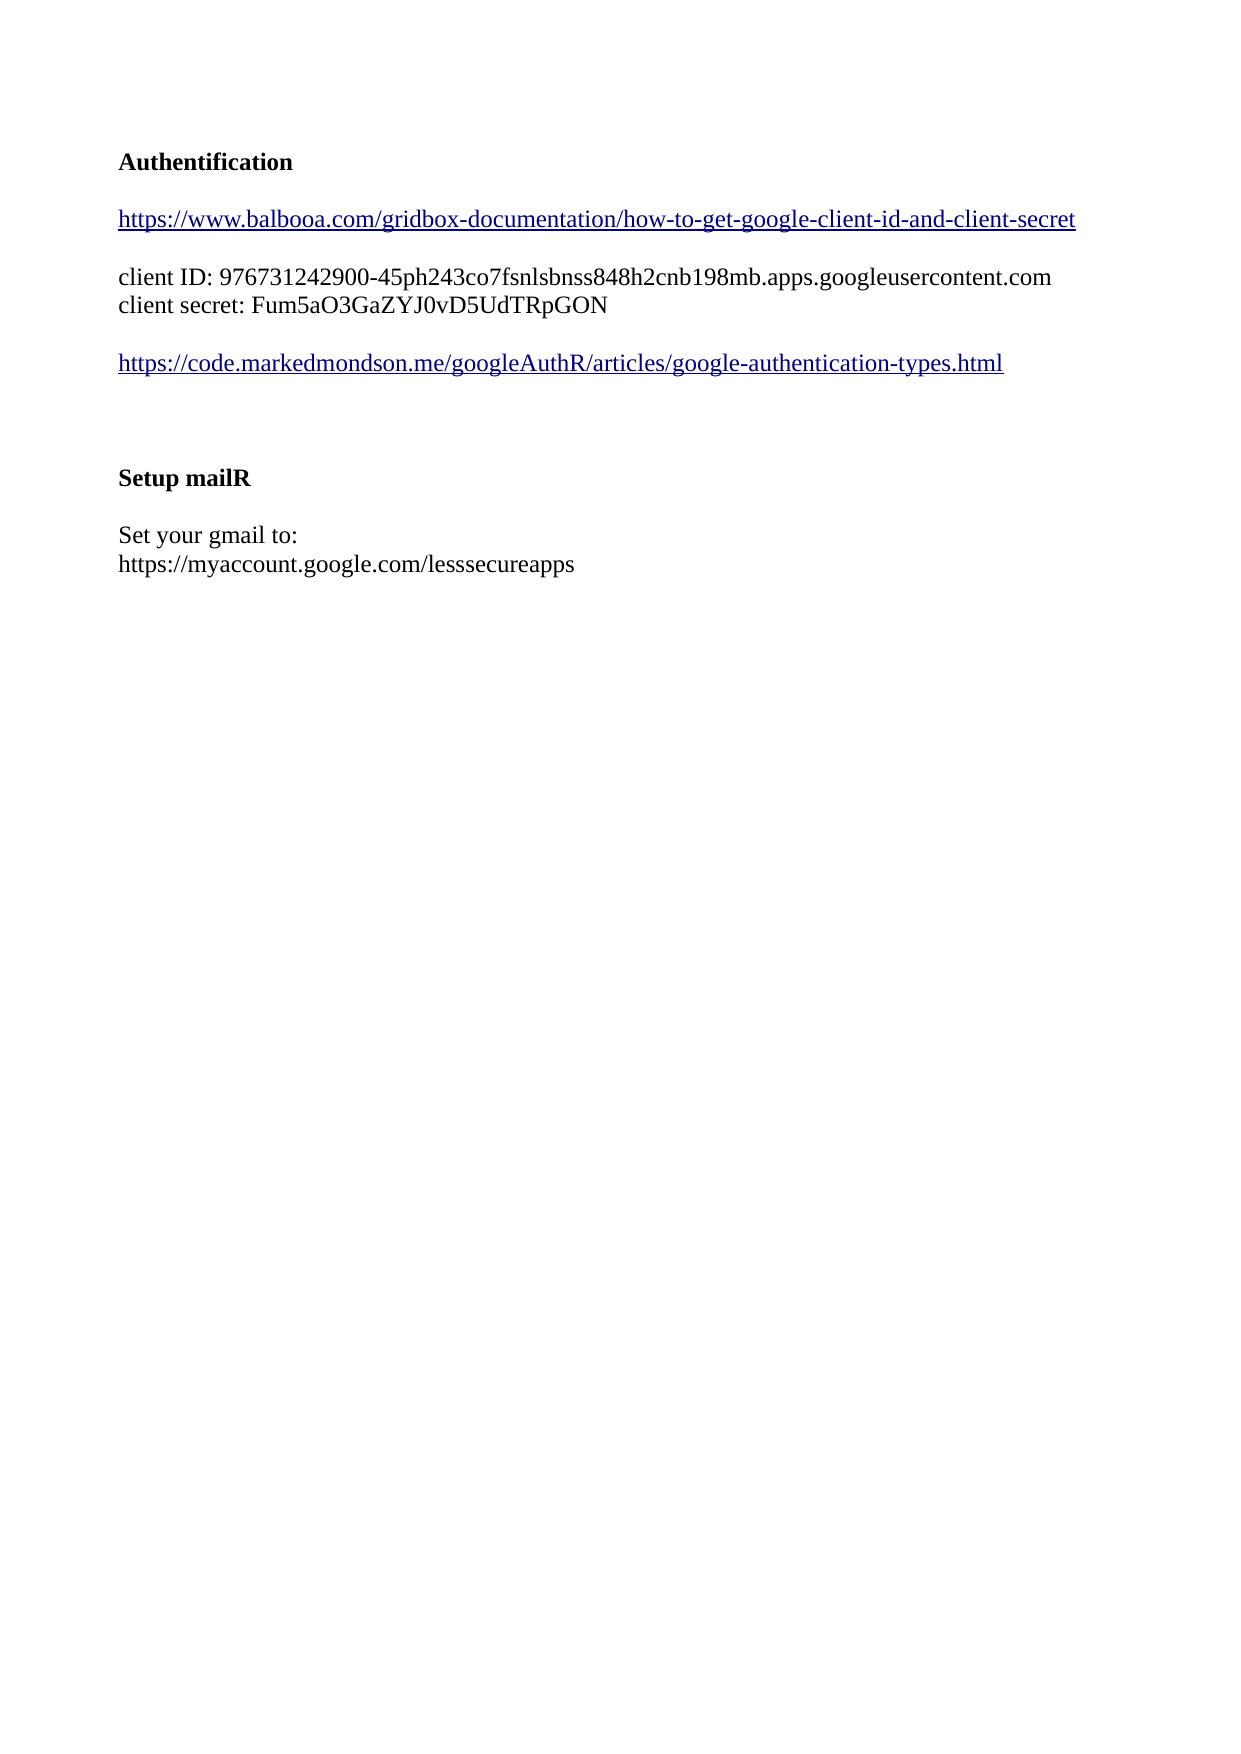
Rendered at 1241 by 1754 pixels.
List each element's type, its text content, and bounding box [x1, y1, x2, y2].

text https://www.balbooa.com/gridbox-documentation/how-to-get-google-client-id-and-client-secret [118, 204, 1122, 233]
text Setup mailR [118, 463, 1122, 492]
text client secret: Fum5aO3GaZYJ0vD5UdTRpGON [118, 291, 1122, 319]
text Set your gmail to: [118, 521, 1122, 549]
text https://code.markedmondson.me/googleAuthR/articles/google-authentication-types.html [118, 348, 1122, 377]
text client ID: 976731242900-45ph243co7fsnlsbnss848h2cnb198mb.apps.googleusercontent.com [118, 262, 1122, 291]
text https://myaccount.google.com/lesssecureapps [118, 549, 1122, 578]
text Authentification [118, 147, 1122, 176]
